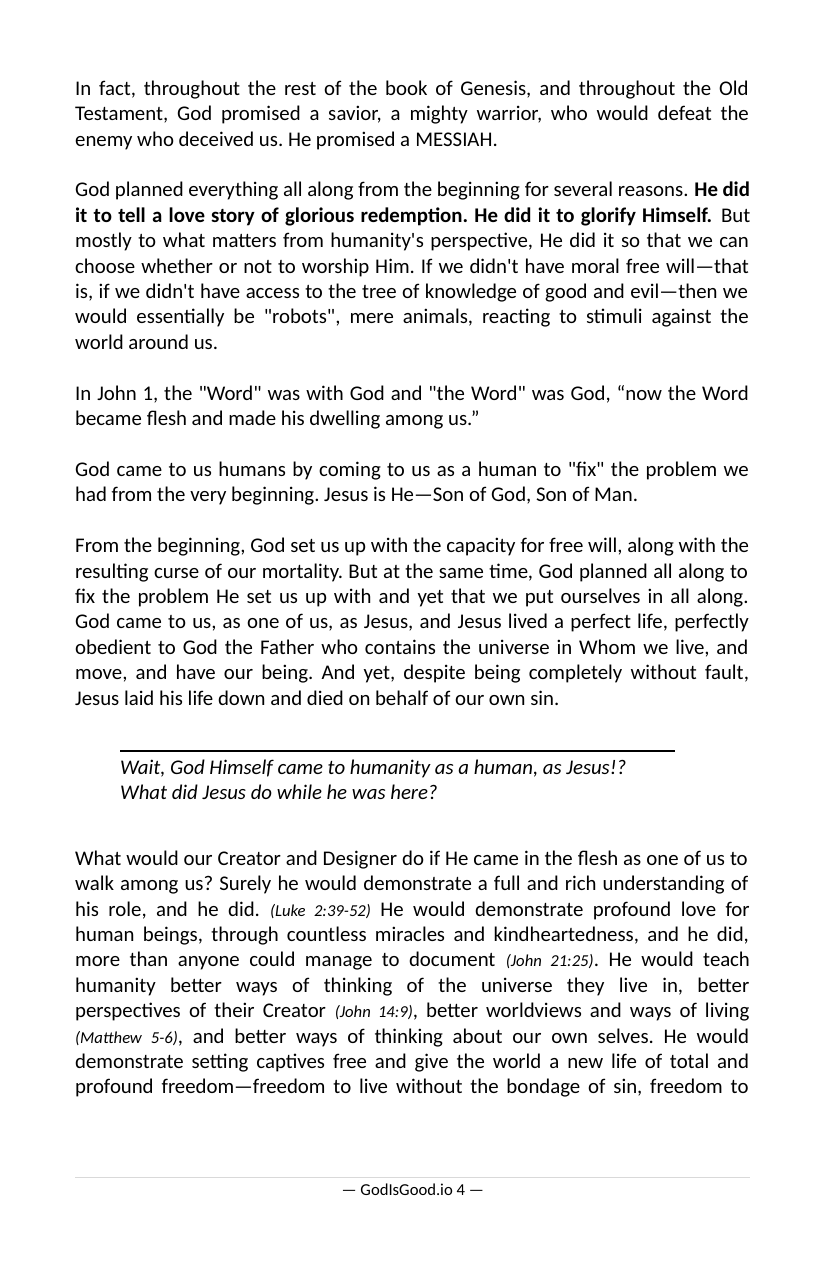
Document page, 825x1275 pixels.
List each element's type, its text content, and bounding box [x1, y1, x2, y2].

text God planned everything all along from the beginning for several reasons. He did it to tell a love story of glorious redemption. He did it to glorify Himself. But mostly to what matters from humanity's perspective, He did it so that we can choose whether or not to worship Him. If we didn't have moral free will—that is, if we didn't have access to the tree of knowledge of good and evil—then we would essentially be "robots", mere animals, reacting to stimuli against the world around us. [75, 177, 750, 354]
text From the beginning, God set us up with the capacity for free will, along with the resulting curse of our mortality. But at the same time, God planned all along to fix the problem He set us up with and yet that we put ourselves in all along. God came to us, as one of us, as Jesus, and Jesus lived a perfect life, perfectly obedient to God the Father who contains the universe in Whom we live, and move, and have our being. And yet, despite being completely without fault, Jesus laid his life down and died on behalf of our own sin. [75, 532, 750, 710]
text In fact, throughout the rest of the book of Genesis, and throughout the Old Testament, God promised a savior, a mighty warrior, who would defeat the enemy who deceived us. He promised a messiah. [75, 75, 750, 151]
text What would our Creator and Designer do if He came in the flesh as one of us to walk among us? Surely he would demonstrate a full and rich understanding of his role, and he did. (Luke 2:39-52) He would demonstrate profound love for human beings, through countless miracles and kindheartedness, and he did, more than anyone could manage to document (John 21:25). He would teach humanity better ways of thinking of the universe they live in, better perspectives of their Creator (John 14:9), better worldviews and ways of living (Matthew 5-6), and better ways of thinking about our own selves. He would demonstrate setting captives free and give the world a new life of total and profound freedom—freedom to live without the bondage of sin, freedom to [75, 845, 750, 1099]
text God came to us humans by coming to us as a human to "fix" the problem we had from the very beginning. Jesus is He—Son of God, Son of Man. [75, 456, 750, 507]
text Wait, God Himself came to humanity as a human, as Jesus!? What did Jesus do while he was here? [120, 752, 675, 805]
text In John 1, the "Word" was with God and "the Word" was God, “now the Word became flesh and made his dwelling among us.” [75, 380, 750, 431]
